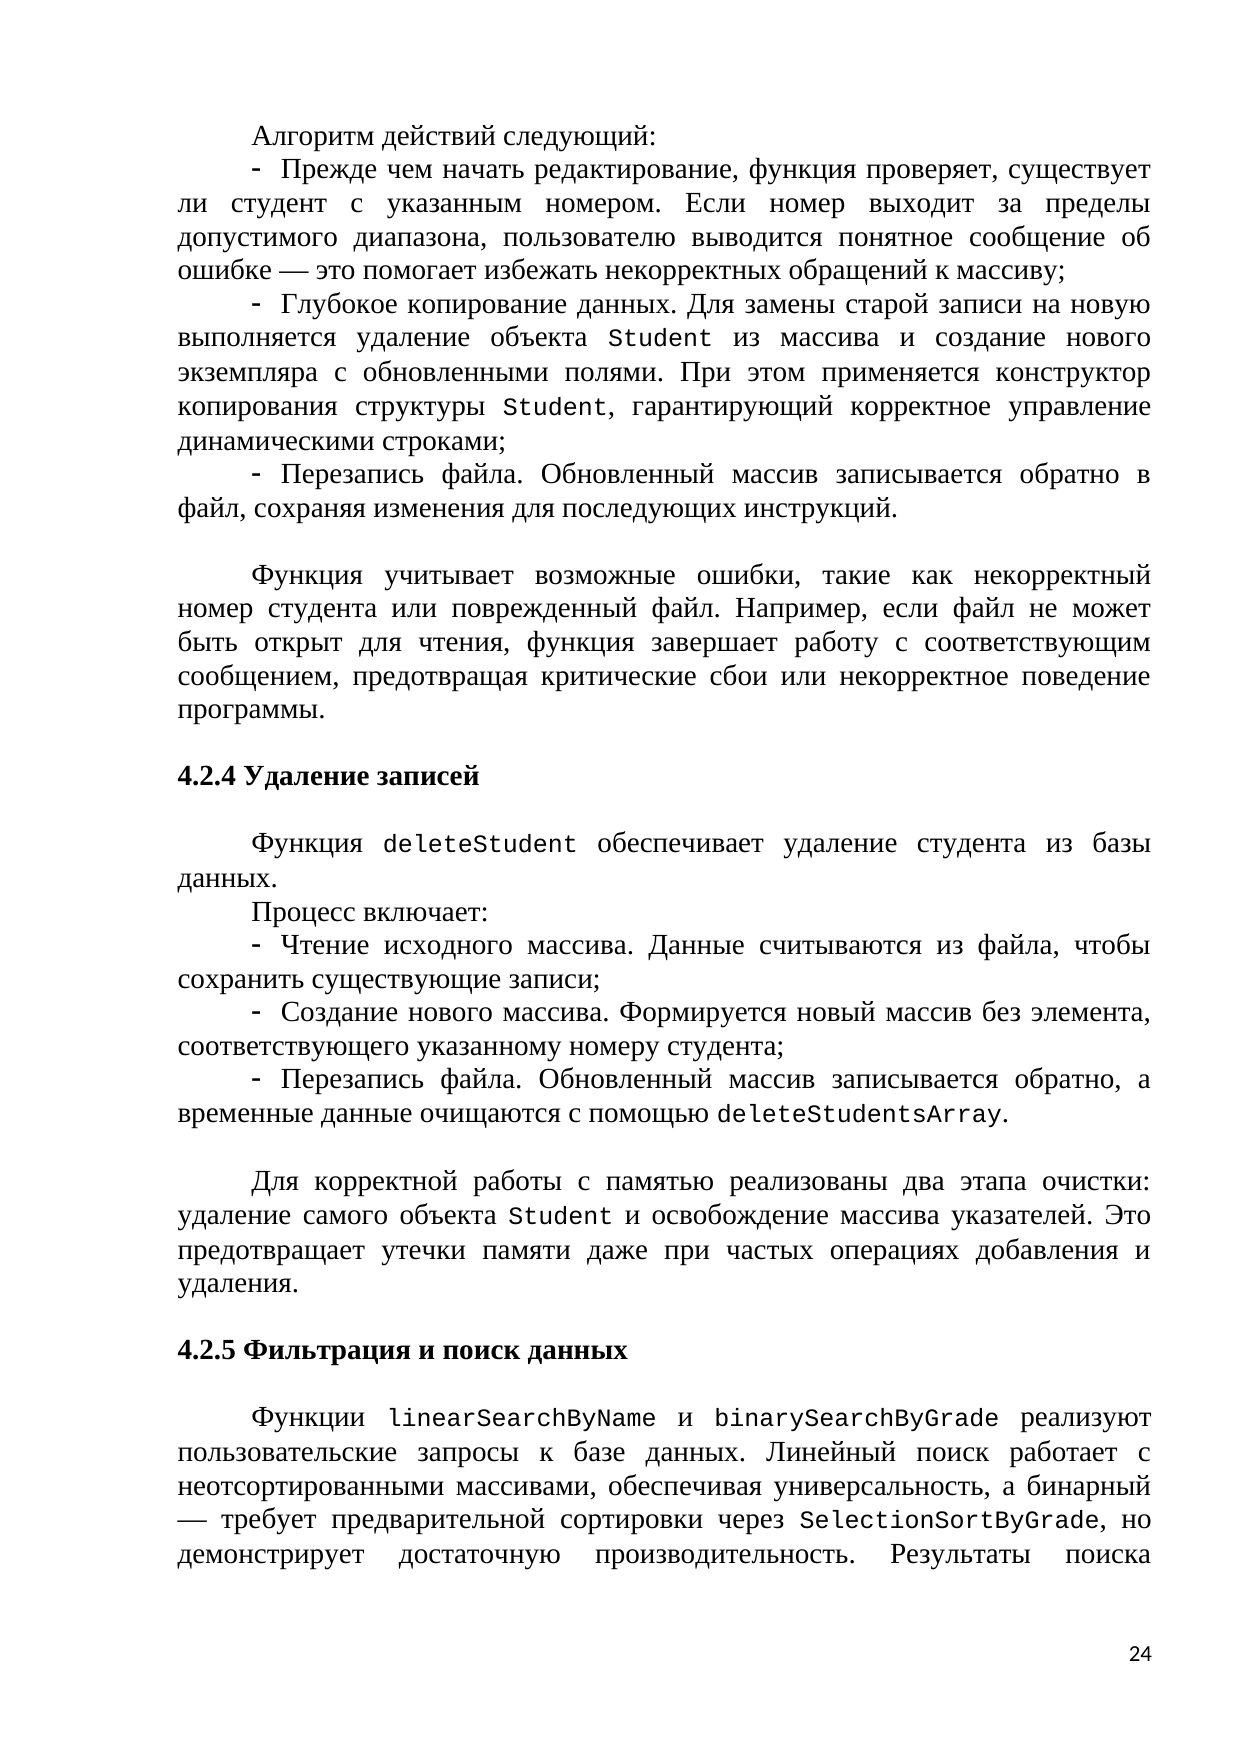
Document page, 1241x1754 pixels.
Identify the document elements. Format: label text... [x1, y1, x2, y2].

text Функция deleteStudent обеспечивает удаление студента из базы данных. [177, 825, 1152, 894]
text Функция учитывает возможные ошибки, такие как некорректный номер студента или поврежденный файл. Например, если файл не может быть открыт для чтения, функция завершает работу с соответствующим сообщением, предотвращая критические сбои или некорректное поведение программы. [177, 557, 1152, 725]
list Глубокое копирование данных. Для замены старой записи на новую выполняется удаление объекта Student из массива и создание нового экземпляра с обновленными полями. При этом применяется конструктор копирования структуры Student, гарантирующий корректное управление динамическими строками; [177, 286, 1152, 456]
list Перезапись файла. Обновленный массив записывается обратно, а временные данные очищаются с помощью deleteStudentsArray. [177, 1062, 1152, 1130]
subtitle 4.2.4 Удаление записей [177, 758, 1152, 792]
text Для корректной работы с памятью реализованы два этапа очистки: удаление самого объекта Student и освобождение массива указателей. Это предотвращает утечки памяти даже при частых операциях добавления и удаления. [177, 1163, 1152, 1299]
list Чтение исходного массива. Данные считываются из файла, чтобы сохранить существующие записи; [177, 927, 1152, 994]
list Создание нового массива. Формируется новый массив без элемента, соответствующего указанному номеру студента; [177, 994, 1152, 1062]
subtitle 4.2.5 Фильтрация и поиск данных [177, 1332, 1152, 1366]
text Алгоритм действий следующий: [177, 118, 1152, 152]
text Функции linearSearchByName и binarySearchByGrade реализуют пользовательские запросы к базе данных. Линейный поиск работает с неотсортированными массивами, обеспечивая универсальность, а бинарный — требует предварительной сортировки через SelectionSortByGrade, но демонстрирует достаточную производительность. Результаты поиска [177, 1399, 1152, 1570]
list Перезапись файла. Обновленный массив записывается обратно в файл, сохраняя изменения для последующих инструкций. [177, 456, 1152, 523]
list Прежде чем начать редактирование, функция проверяет, существует ли студент с указанным номером. Если номер выходит за пределы допустимого диапазона, пользователю выводится понятное сообщение об ошибке — это помогает избежать некорректных обращений к массиву; [177, 152, 1152, 286]
text Процесс включает: [177, 894, 1152, 927]
